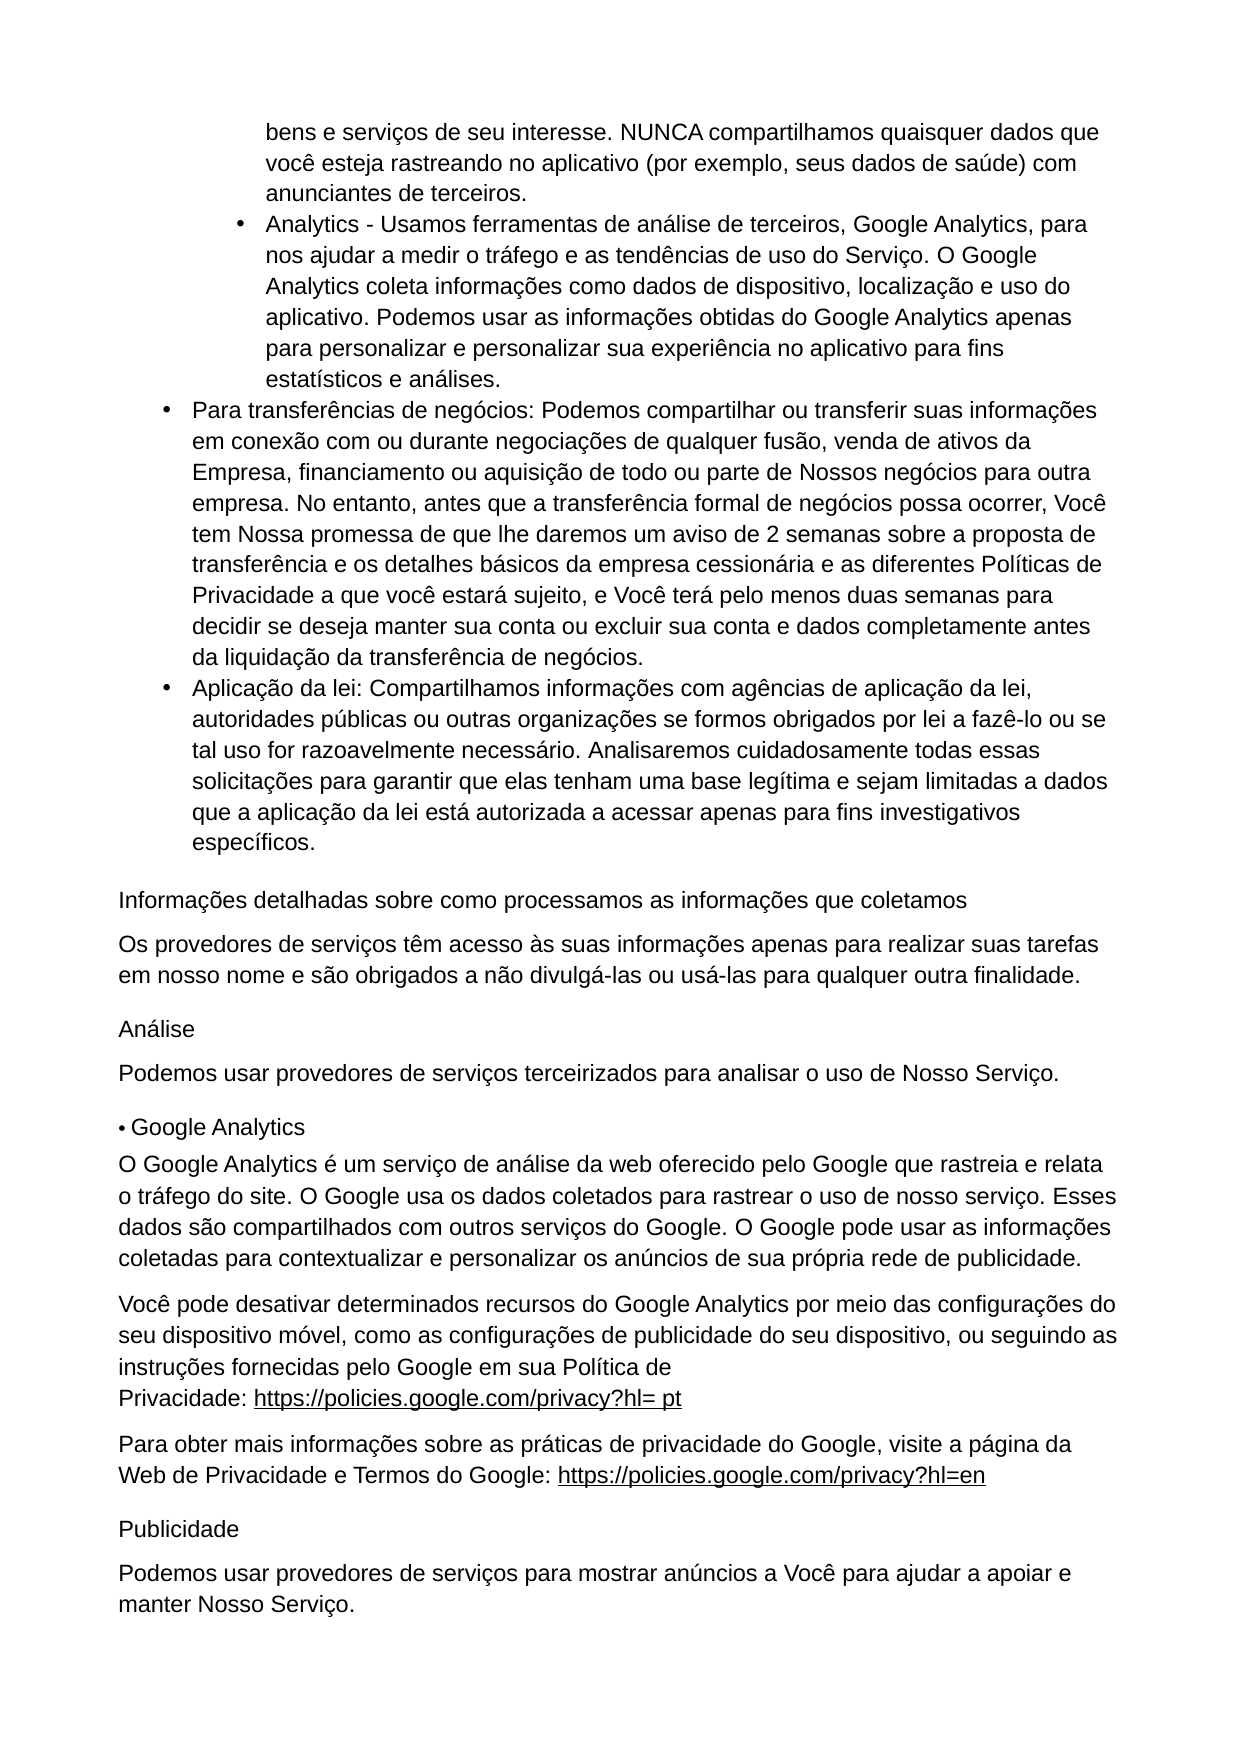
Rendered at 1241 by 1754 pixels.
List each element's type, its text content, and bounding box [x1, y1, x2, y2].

text Os provedores de serviços têm acesso às suas informações apenas para realizar suas tarefas em nosso nome e são obrigados a não divulgá-las ou usá-las para qualquer outra finalidade. [118, 926, 1122, 989]
text Podemos usar provedores de serviços para mostrar anúncios a Você para ajudar a apoiar e manter Nosso Serviço. [118, 1555, 1122, 1617]
subtitle • Google Analytics [118, 1113, 1122, 1140]
text Você pode desativar determinados recursos do Google Analytics por meio das configurações do seu dispositivo móvel, como as configurações de publicidade do seu dispositivo, ou seguindo as instruções fornecidas pelo Google em sua Política de Privacidade: https://policies.google.com/privacy?hl= pt [118, 1286, 1122, 1411]
text Podemos usar provedores de serviços terceirizados para analisar o uso de Nosso Serviço. [118, 1055, 1122, 1086]
list Para transferências de negócios: Podemos compartilhar ou transferir suas informações em conexão com ou durante negociações de qualquer fusão, venda de ativos da Empresa, financiamento ou aquisição de todo ou parte de Nossos negócios para outra empresa. No entanto, antes que a transferência formal de negócios possa ocorrer, Você tem Nossa promessa de que lhe daremos um aviso de 2 semanas sobre a proposta de transferência e os detalhes básicos da empresa cessionária e as diferentes Políticas de Privacidade a que você estará sujeito, e Você terá pelo menos duas semanas para decidir se deseja manter sua conta ou excluir sua conta e dados completamente antes da liquidação da transferência de negócios. [162, 396, 1122, 670]
list Aplicação da lei: Compartilhamos informações com agências de aplicação da lei, autoridades públicas ou outras organizações se formos obrigados por lei a fazê-lo ou se tal uso for razoavelmente necessário. Analisaremos cuidadosamente todas essas solicitações para garantir que elas tenham uma base legítima e sejam limitadas a dados que a aplicação da lei está autorizada a acessar apenas para fins investigativos específicos. [162, 674, 1122, 856]
subtitle Análise [118, 1016, 1122, 1043]
text Para obter mais informações sobre as práticas de privacidade do Google, visite a página da Web de Privacidade e Termos do Google: https://policies.google.com/privacy?hl=en [118, 1426, 1122, 1488]
subtitle Publicidade [118, 1515, 1122, 1542]
subtitle Informações detalhadas sobre como processamos as informações que coletamos [118, 887, 1122, 914]
list Analytics - Usamos ferramentas de análise de terceiros, Google Analytics, para nos ajudar a medir o tráfego e as tendências de uso do Serviço. O Google Analytics coleta informações como dados de dispositivo, localização e uso do aplicativo. Podemos usar as informações obtidas do Google Analytics apenas para personalizar e personalizar sua experiência no aplicativo para fins estatísticos e análises. [236, 211, 1122, 392]
text O Google Analytics é um serviço de análise da web oferecido pelo Google que rastreia e relata o tráfego do site. O Google usa os dados coletados para rastrear o uso de nosso serviço. Esses dados são compartilhados com outros serviços do Google. O Google pode usar as informações coletadas para contextualizar e personalizar os anúncios de sua própria rede de publicidade. [118, 1147, 1122, 1272]
list bens e serviços de seu interesse. NUNCA compartilhamos quaisquer dados que você esteja rastreando no aplicativo (por exemplo, seus dados de saúde) com anunciantes de terceiros. [236, 118, 1122, 207]
